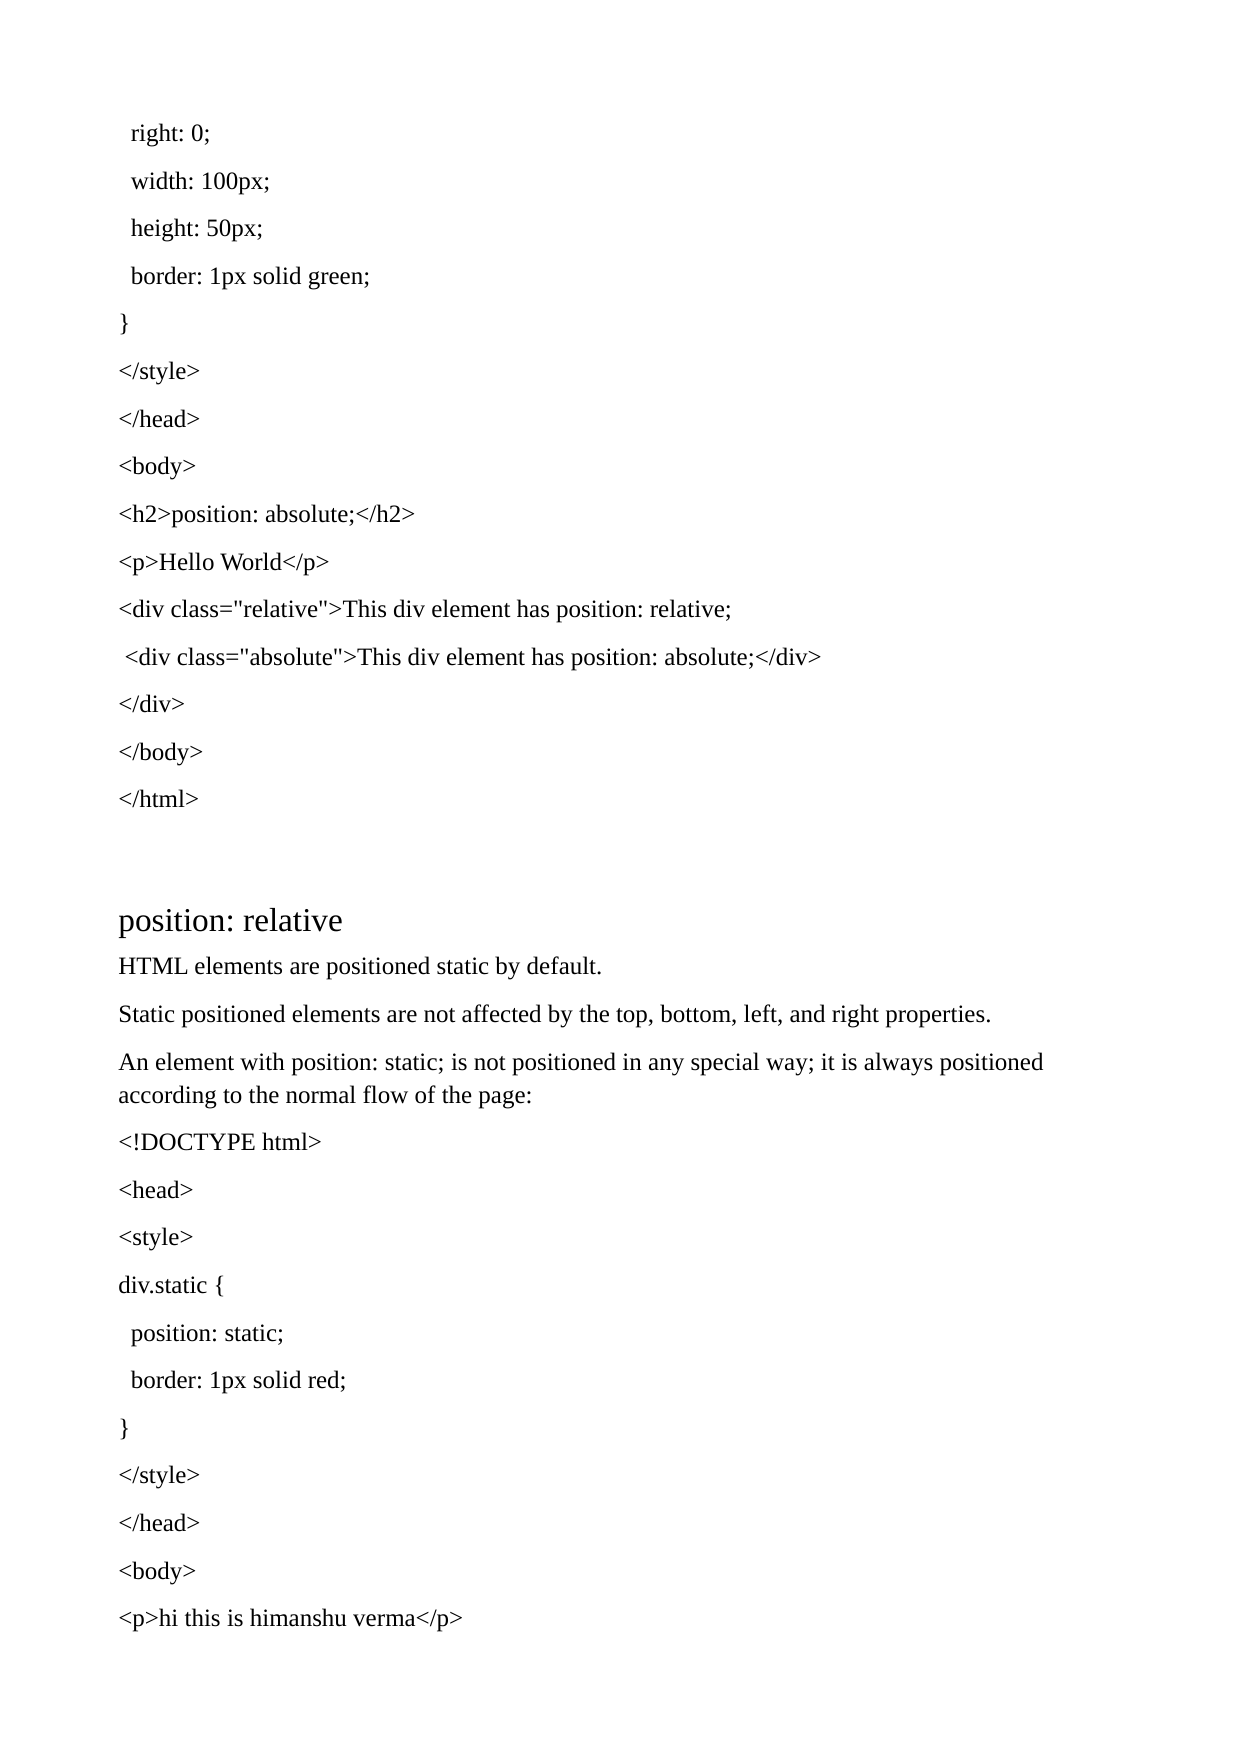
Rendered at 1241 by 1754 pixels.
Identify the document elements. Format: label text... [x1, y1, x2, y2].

subtitle position: relative [118, 901, 1122, 939]
text <h2>position: absolute;</h2> [118, 499, 1122, 528]
text An element with position: static; is not positioned in any special way; it is always positioned according to the normal flow of the page: [118, 1047, 1122, 1108]
text div.static { [118, 1270, 1122, 1299]
text HTML elements are positioned static by default. [118, 951, 1122, 980]
text <p>hi this is himanshu verma</p> [118, 1603, 1122, 1632]
text <head> [118, 1175, 1122, 1204]
text <style> [118, 1222, 1122, 1251]
text </body> [118, 737, 1122, 766]
text width: 100px; [118, 166, 1122, 194]
text <body> [118, 1556, 1122, 1584]
text border: 1px solid red; [118, 1365, 1122, 1394]
text </style> [118, 356, 1122, 385]
text </html> [118, 784, 1122, 813]
text </head> [118, 404, 1122, 432]
text Static positioned elements are not affected by the top, bottom, left, and right properties. [118, 999, 1122, 1028]
text </div> [118, 689, 1122, 718]
text <div class="absolute">This div element has position: absolute;</div> [118, 642, 1122, 671]
text <!DOCTYPE html> [118, 1127, 1122, 1156]
text <div class="relative">This div element has position: relative; [118, 594, 1122, 623]
text <p>Hello World</p> [118, 547, 1122, 575]
text } [118, 1413, 1122, 1442]
text </head> [118, 1508, 1122, 1537]
text height: 50px; [118, 213, 1122, 242]
text right: 0; [118, 118, 1122, 147]
text } [118, 308, 1122, 337]
text position: static; [118, 1318, 1122, 1346]
text border: 1px solid green; [118, 261, 1122, 290]
text </style> [118, 1461, 1122, 1489]
text <body> [118, 451, 1122, 480]
